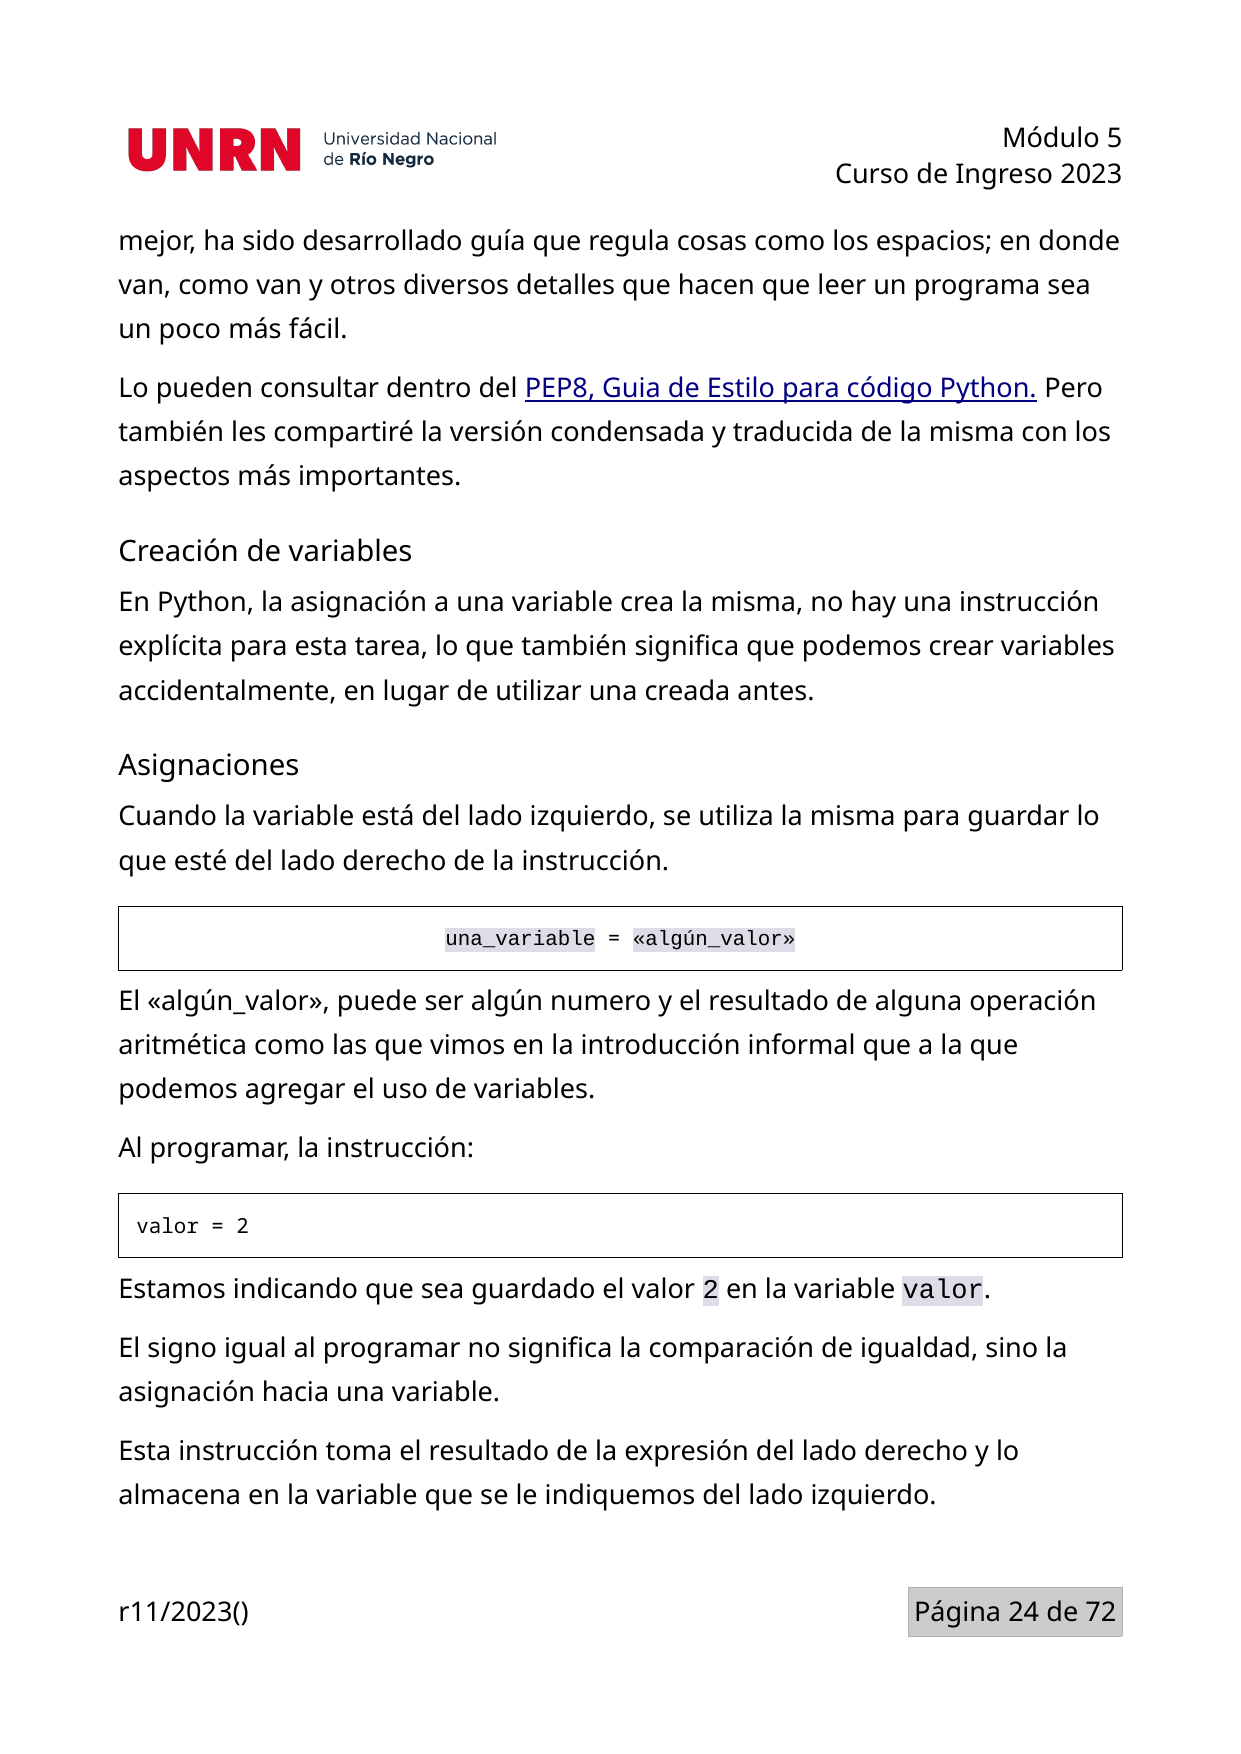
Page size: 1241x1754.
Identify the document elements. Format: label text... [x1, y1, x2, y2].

text mejor, ha sido desarrollado guía que regula cosas como los espacios; en donde van, como van y otros diversos detalles que hacen que leer un programa sea un poco más fácil. [118, 221, 1122, 347]
text En Python, la asignación a una variable crea la misma, no hay una instrucción explícita para esta tarea, lo que también significa que podemos crear variables accidentalmente, en lugar de utilizar una creada antes. [118, 583, 1122, 708]
text una_variable = «algún_valor» [119, 907, 1122, 970]
text El signo igual al programar no significa la comparación de igualdad, sino la asignación hacia una variable. [118, 1328, 1122, 1409]
subtitle Asignaciones [118, 744, 1122, 784]
text Estamos indicando que sea guardado el valor 2 en la variable valor. [118, 1269, 1122, 1306]
text valor = 2 [119, 1194, 1122, 1257]
text Al programar, la instrucción: [118, 1129, 1122, 1166]
text Cuando la variable está del lado izquierdo, se utiliza la misma para guardar lo que esté del lado derecho de la instrucción. [118, 797, 1122, 878]
picture [118, 118, 505, 180]
text El «algún_valor», puede ser algún numero y el resultado de alguna operación aritmética como las que vimos en la introducción informal que a la que podemos agregar el uso de variables. [118, 982, 1122, 1107]
text Esta instrucción toma el resultado de la expresión del lado derecho y lo almacena en la variable que se le indiquemos del lado izquierdo. [118, 1431, 1122, 1512]
text Lo pueden consultar dentro del PEP8, Guia de Estilo para código Python. Pero también les compartiré la versión condensada y traducida de la misma con los aspectos más importantes. [118, 368, 1122, 494]
subtitle Creación de variables [118, 530, 1122, 570]
